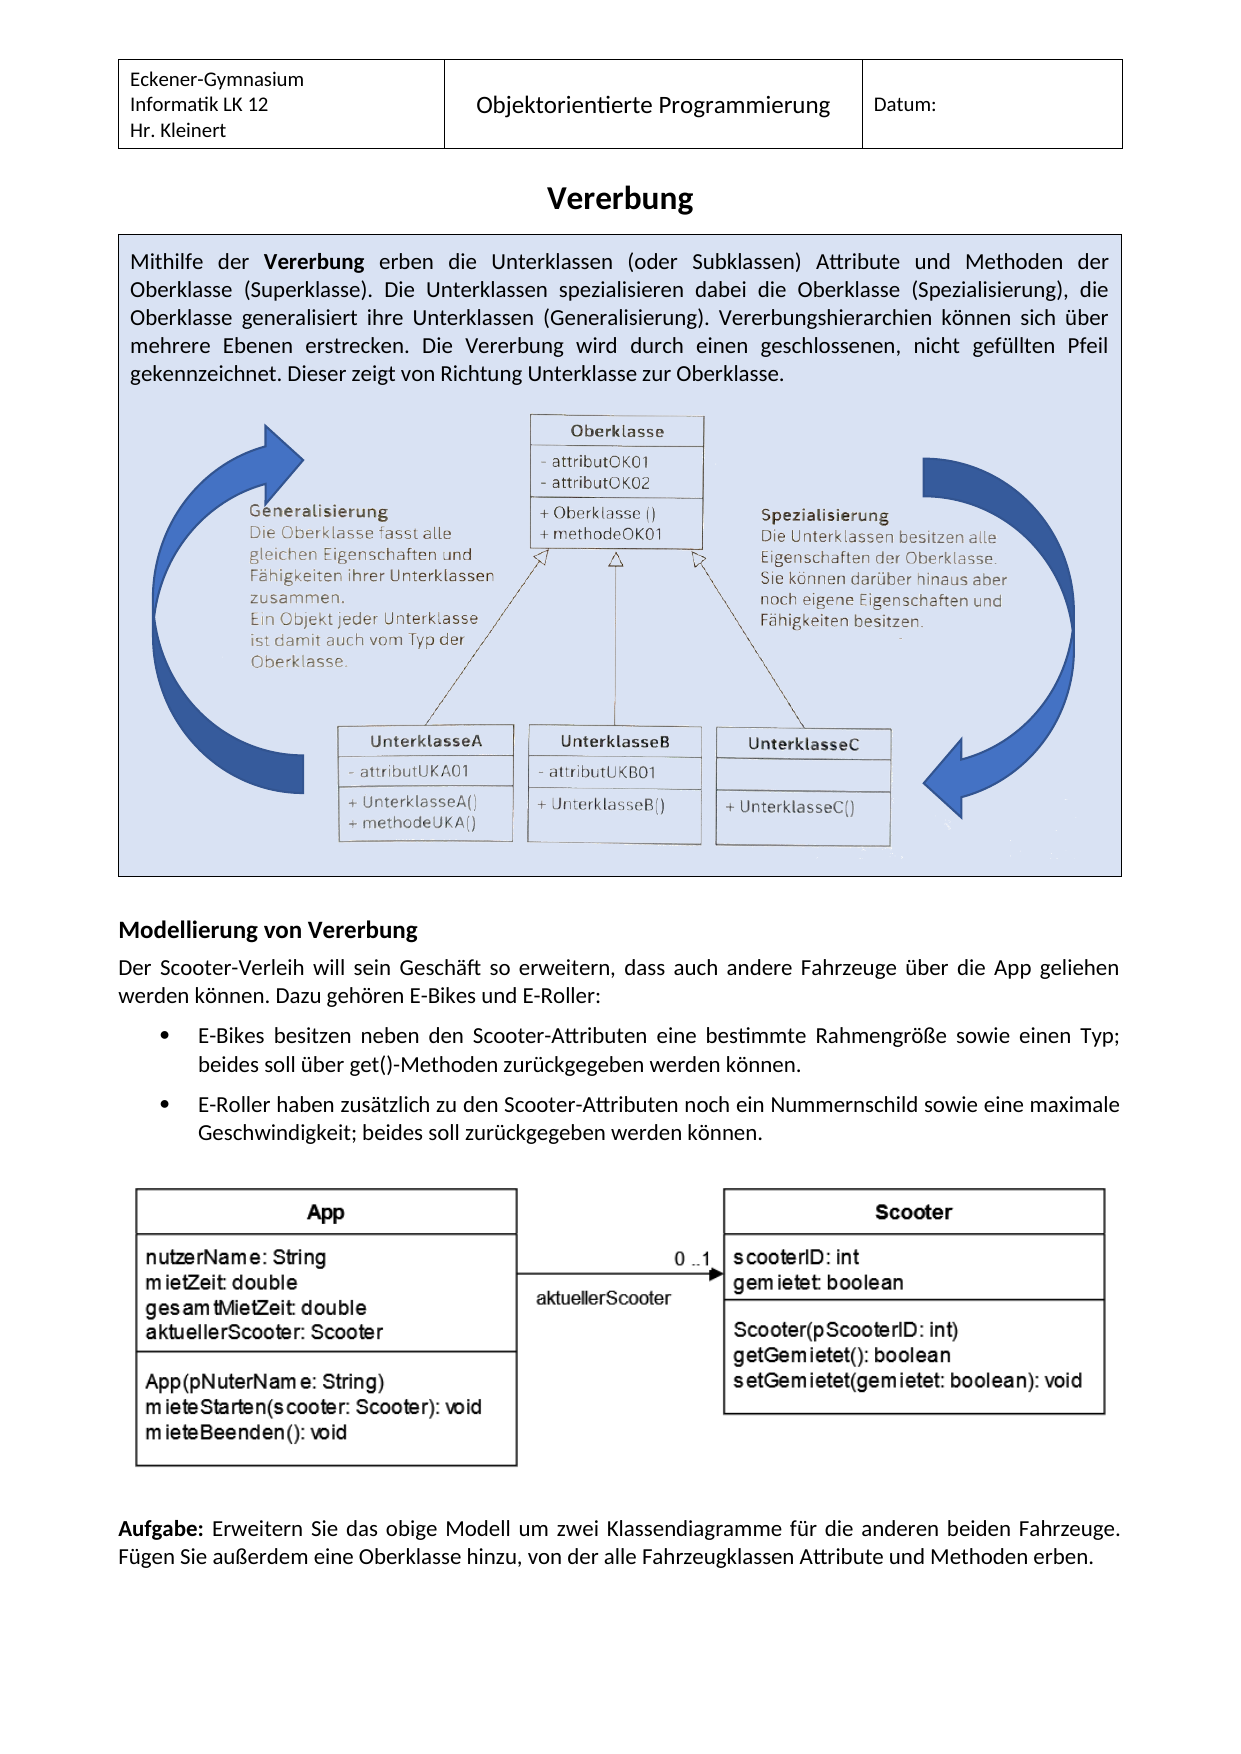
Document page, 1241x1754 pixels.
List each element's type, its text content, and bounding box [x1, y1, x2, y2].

list E-Roller haben zusätzlich zu den Scooter-Attributen noch ein Nummernschild sowie eine maximale Geschwindigkeit; beides soll zurückgegeben werden können. [161, 1090, 1122, 1146]
list E-Bikes besitzen neben den Scooter-Attributen eine bestimmte Rahmengröße sowie einen Typ; beides soll über get()-Methoden zurückgegeben werden können. [161, 1022, 1122, 1078]
text Vererbung [118, 177, 1122, 218]
text Modellierung von Vererbung [118, 914, 1122, 945]
picture [159, 399, 1080, 859]
text Aufgabe: Erweitern Sie das obige Modell um zwei Klassendiagramme für die anderen beiden Fahrzeuge. Fügen Sie außerdem eine Oberklasse hinzu, von der alle Fahrzeugklassen Attribute und Methoden erben. [118, 1514, 1122, 1570]
table_header Mithilfe der Vererbung erben die Unterklassen (oder Subklassen) Attribute und Methoden der Oberklasse (Superklasse). Die Unterklassen spezialisieren dabei die Oberklasse (Spezialisierung), die Oberklasse generalisiert ihre Unterklassen (Generalisierung). Vererbungshierarchien können sich über mehrere Ebenen erstrecken. Die Vererbung wird durch einen geschlossenen, nicht gefüllten Pfeil gekennzeichnet. Dieser zeigt von Richtung Unterklasse zur Oberklasse. [119, 235, 1121, 876]
text Der Scooter-Verleih will sein Geschäft so erweitern, dass auch andere Fahrzeuge über die App geliehen werden können. Dazu gehören E-Bikes und E-Roller: [118, 953, 1122, 1009]
picture [118, 1171, 1123, 1489]
